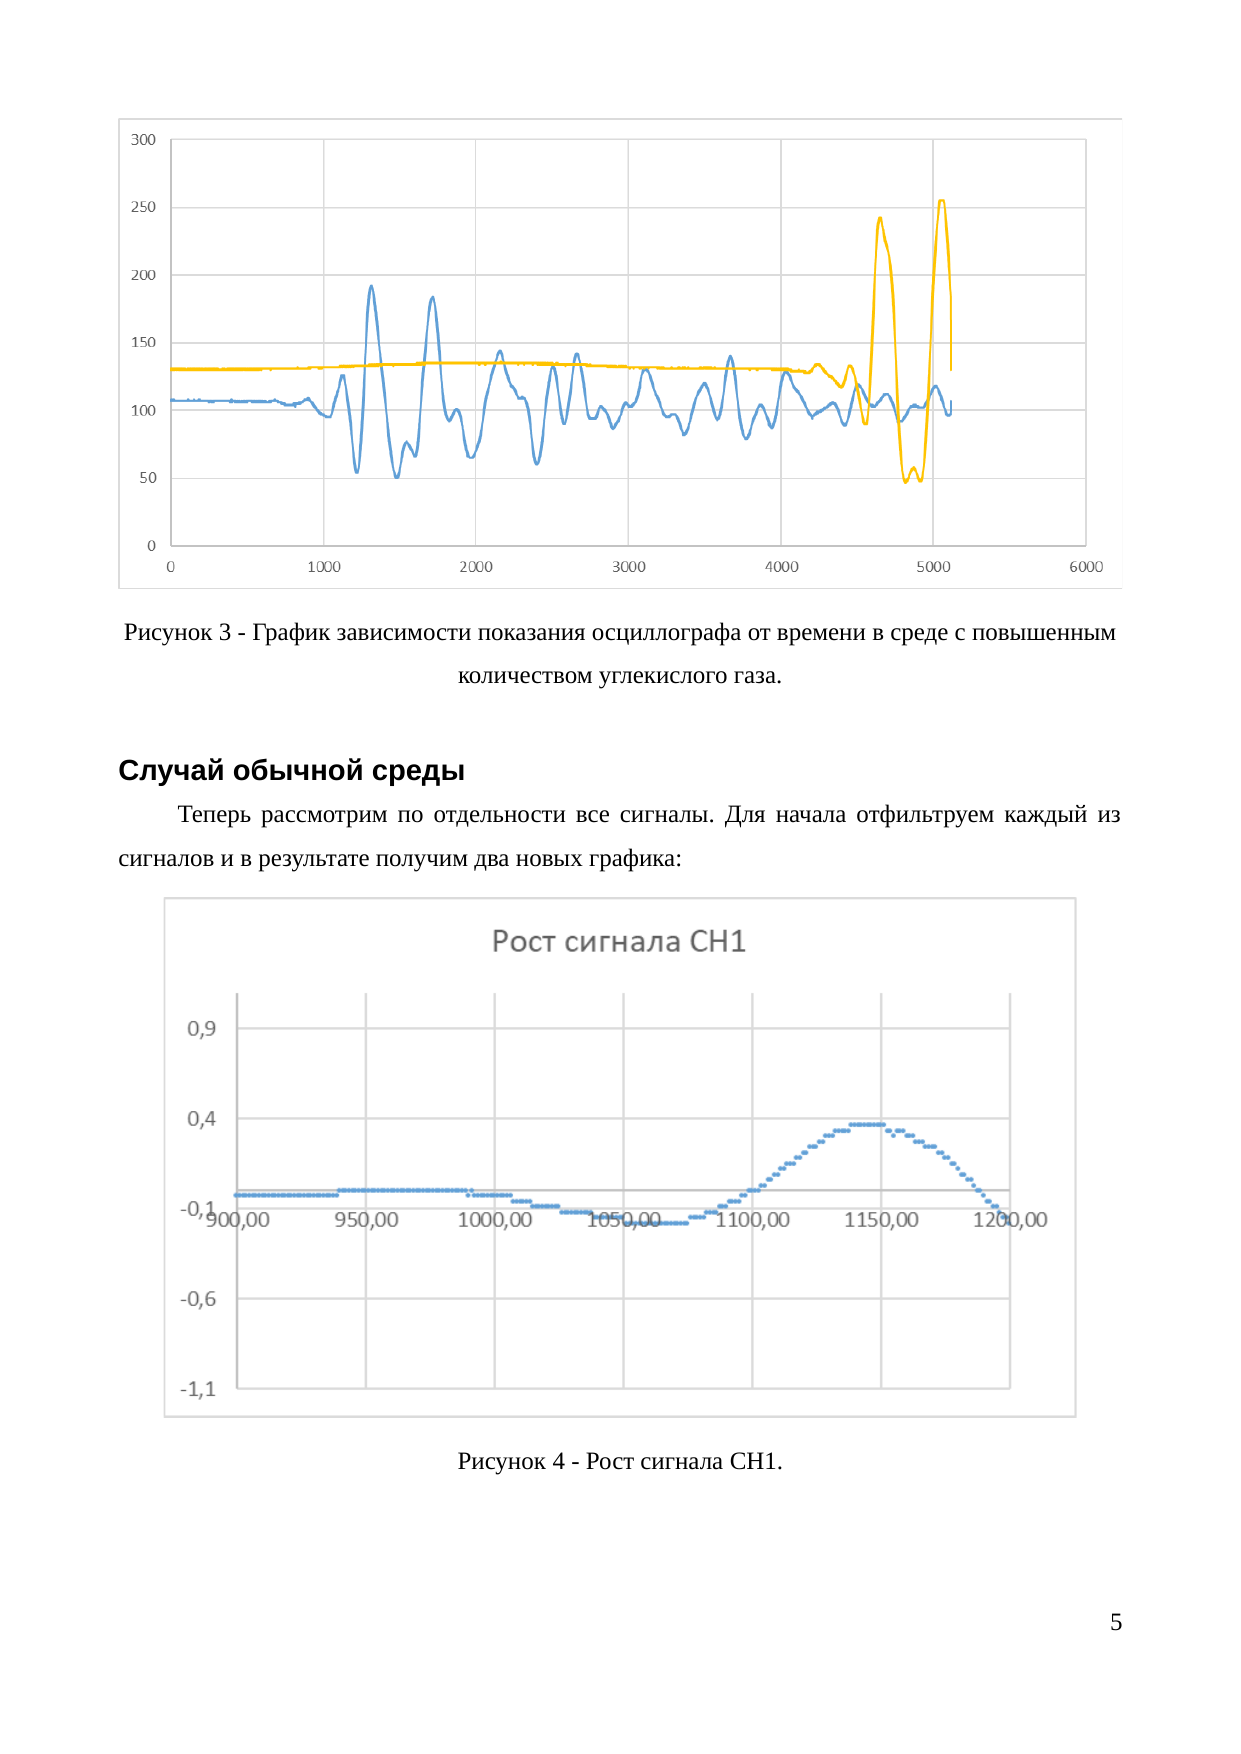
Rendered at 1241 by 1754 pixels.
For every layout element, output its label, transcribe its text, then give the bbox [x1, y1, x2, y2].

picture [118, 118, 1123, 589]
picture [163, 897, 1077, 1418]
text Теперь рассмотрим по отдельности все сигналы. Для начала отфильтруем каждый из сигналов и в результате получим два новых графика: [118, 799, 1122, 871]
list Рисунок 4 - Рост сигнала CH1. [118, 1446, 1122, 1475]
subtitle Случай обычной среды [118, 753, 1122, 787]
list Рисунок 3 - График зависимости показания осциллографа от времени в среде с повышенным количеством углекислого газа. [118, 617, 1122, 689]
